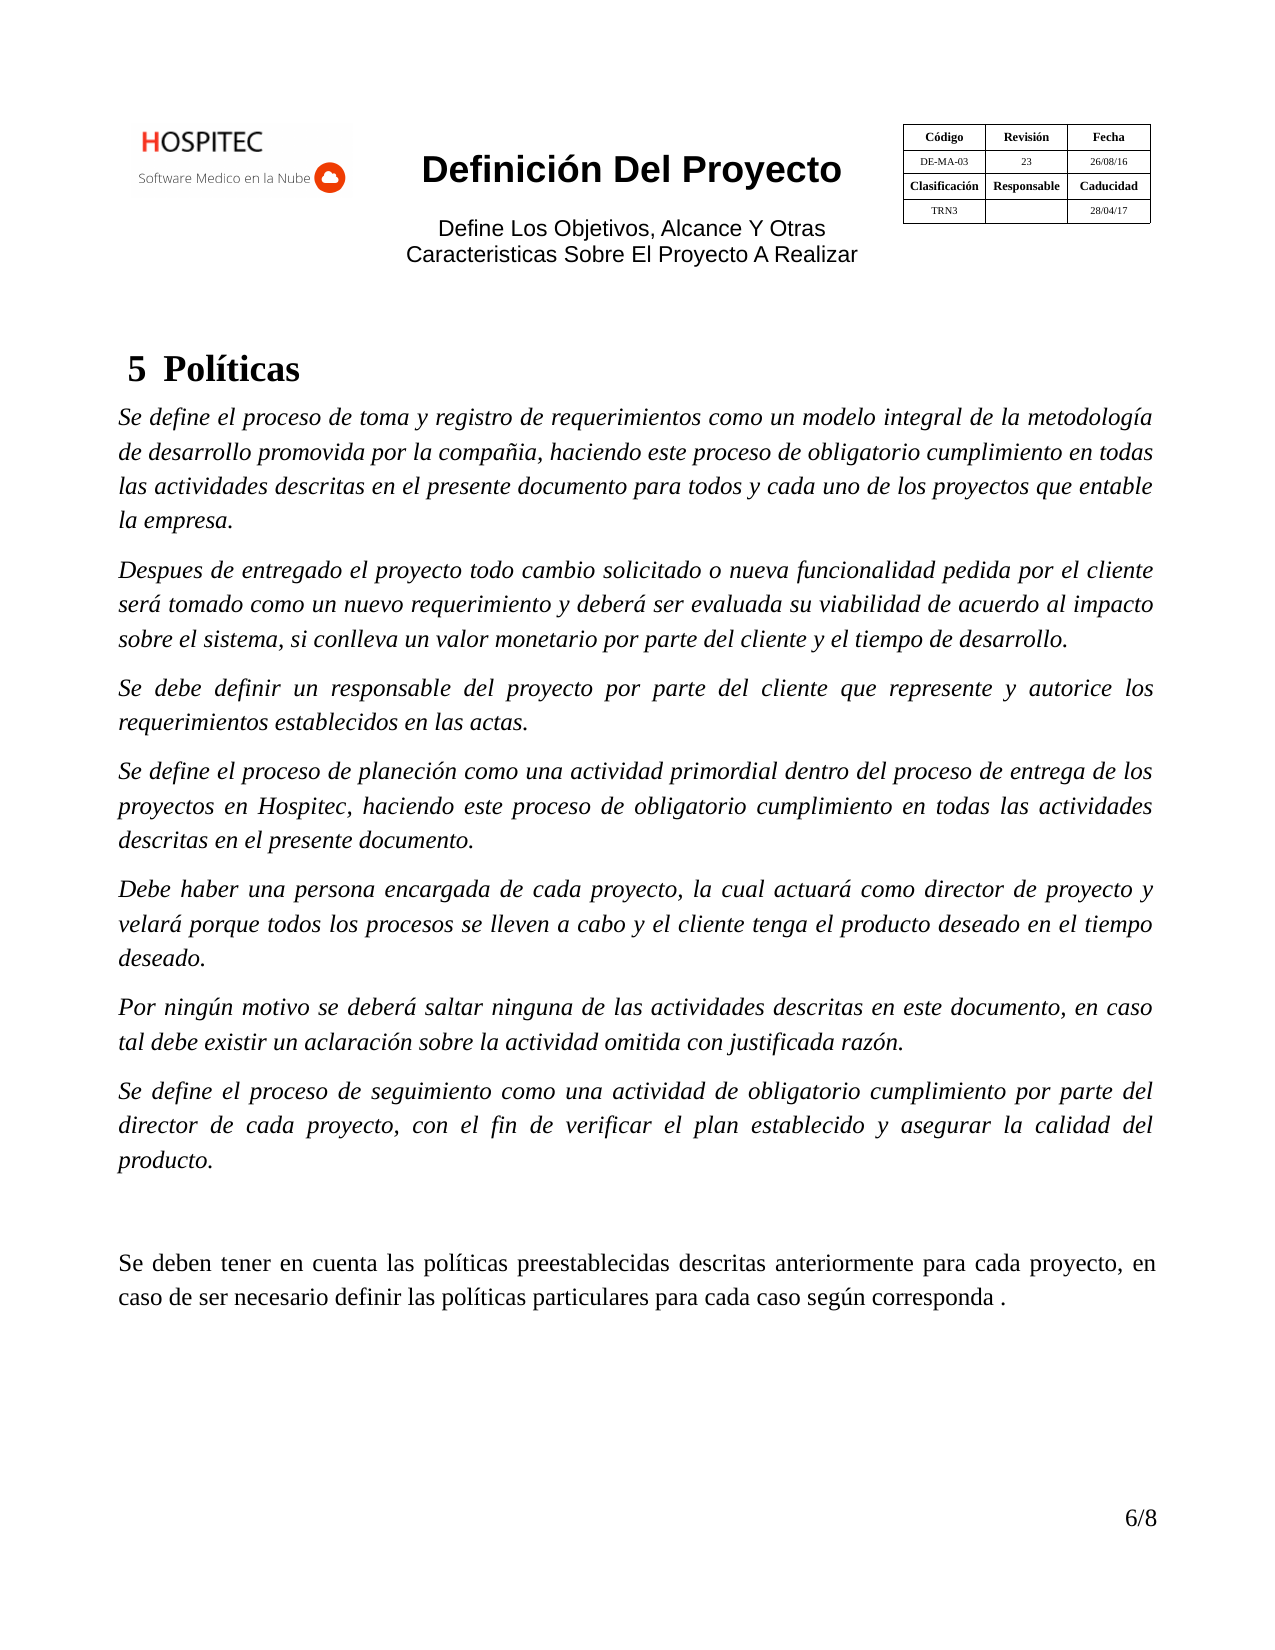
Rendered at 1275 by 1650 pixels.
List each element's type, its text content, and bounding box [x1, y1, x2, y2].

text Se deben tener en cuenta las políticas preestablecidas descritas anteriormente para cada proyecto, en caso de ser necesario definir las políticas particulares para cada caso según corresponda . [118, 1248, 1157, 1311]
text Despues de entregado el proyecto todo cambio solicitado o nueva funcionalidad pedida por el cliente será tomado como un nuevo requerimiento y deberá ser evaluada su viabilidad de acuerdo al impacto sobre el sistema, si conlleva un valor monetario por parte del cliente y el tiempo de desarrollo. [118, 555, 1157, 652]
text Se define el proceso de planeción como una actividad primordial dentro del proceso de entrega de los proyectos en Hospitec, haciendo este proceso de obligatorio cumplimiento en todas las actividades descritas en el presente documento. [118, 756, 1157, 854]
text Se define el proceso de toma y registro de requerimientos como un modelo integral de la metodología de desarrollo promovida por la compañia, haciendo este proceso de obligatorio cumplimiento en todas las actividades descritas en el presente documento para todos y cada uno de los proyectos que entable la empresa. [118, 402, 1157, 534]
picture [131, 123, 353, 198]
text Se debe definir un responsable del proyecto por parte del cliente que represente y autorice los requerimientos establecidos en las actas. [118, 673, 1157, 736]
text Se define el proceso de seguimiento como una actividad de obligatorio cumplimiento por parte del director de cada proyecto, con el fin de verificar el plan establecido y asegurar la calidad del producto. [118, 1076, 1157, 1173]
text Por ningún motivo se deberá saltar ninguna de las actividades descritas en este documento, en caso tal debe existir un aclaración sobre la actividad omitida con justificada razón. [118, 992, 1157, 1056]
subtitle Políticas [118, 346, 1157, 390]
text Debe haber una persona encargada de cada proyecto, la cual actuará como director de proyecto y velará porque todos los procesos se lleven a cabo y el cliente tenga el producto deseado en el tiempo deseado. [118, 874, 1157, 972]
